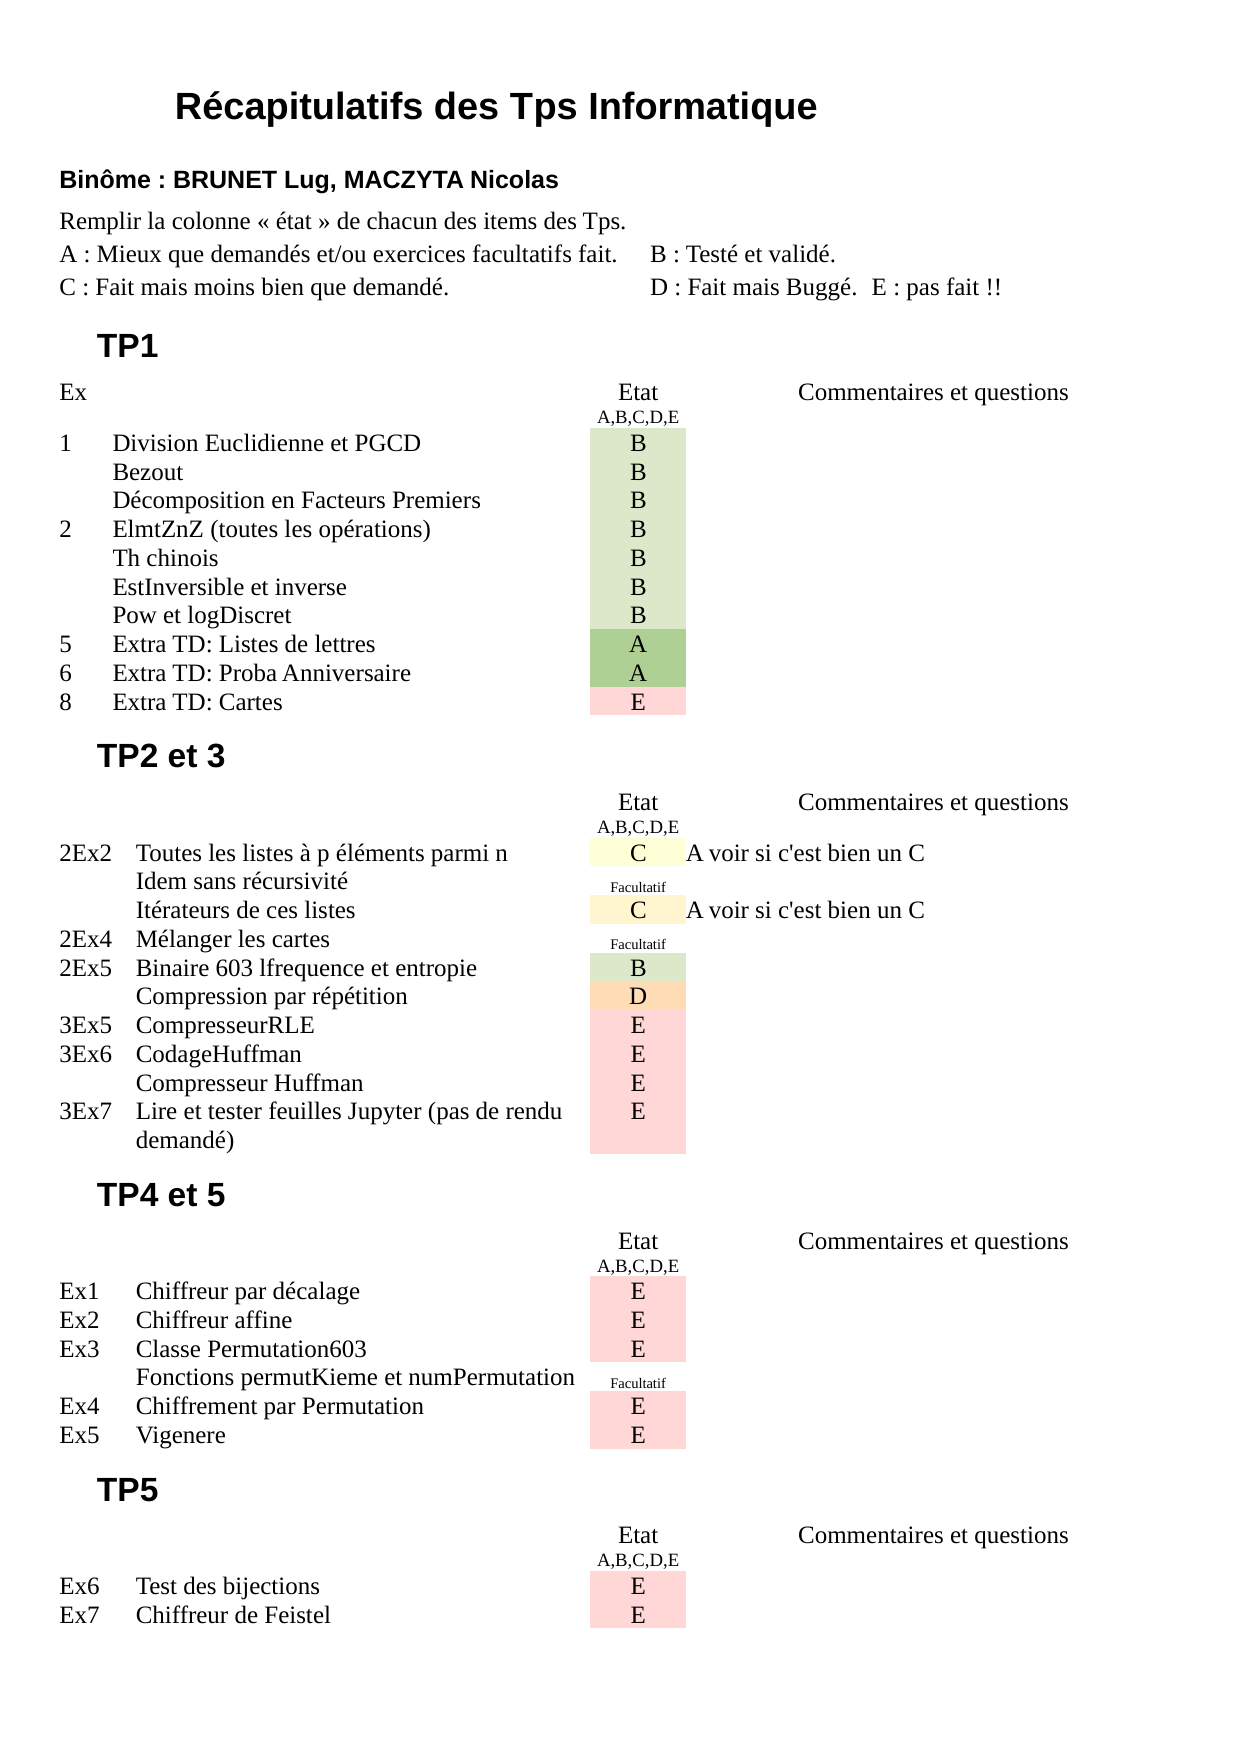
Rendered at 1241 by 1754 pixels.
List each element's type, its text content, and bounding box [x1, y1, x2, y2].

table_cell E [590, 1039, 686, 1068]
table_cell C [590, 838, 686, 866]
table_cell [686, 1600, 1181, 1628]
table_cell B [590, 428, 686, 457]
table_header Ex [59, 378, 112, 428]
table_cell [686, 1391, 1181, 1420]
table_cell Pow et logDiscret [112, 600, 590, 629]
table_cell B [590, 485, 686, 514]
table_header [112, 378, 590, 428]
table_cell [686, 687, 1181, 715]
table_cell [686, 1420, 1181, 1449]
table_cell 5 [59, 629, 112, 658]
table_cell Binaire 603 lfrequence et entropie [136, 953, 590, 981]
table_cell E [590, 1096, 686, 1154]
table_cell 2 [59, 514, 112, 543]
table_cell 2Ex5 [59, 953, 136, 981]
table_cell Chiffreur affine [136, 1305, 590, 1334]
subtitle TP4 et 5 [97, 1175, 1181, 1213]
table_cell 3Ex6 [59, 1039, 136, 1068]
table_cell 1 [59, 428, 112, 457]
table_cell E [590, 1305, 686, 1334]
table_header [136, 787, 590, 838]
table_cell Compresseur Huffman [136, 1068, 590, 1096]
table_cell 2Ex4 [59, 924, 136, 953]
text C : Fait mais moins bien que demandé. D : Fait mais Buggé. E : pas fait !! [59, 272, 1181, 301]
table_cell Ex2 [59, 1305, 136, 1334]
table_cell Itérateurs de ces listes [136, 895, 590, 924]
table_cell E [590, 1068, 686, 1096]
table_header Etat A,B,C,D,E [590, 787, 686, 838]
table_cell [686, 866, 1181, 895]
table_header Etat A,B,C,D,E [590, 1521, 686, 1571]
table_cell ElmtZnZ (toutes les opérations) [112, 514, 590, 543]
table_cell [686, 1096, 1181, 1154]
subtitle TP5 [97, 1469, 1181, 1508]
table_cell 2Ex2 [59, 838, 136, 866]
table_cell [686, 600, 1181, 629]
table_cell Décomposition en Facteurs Premiers [112, 485, 590, 514]
table_cell Test des bijections [136, 1571, 590, 1600]
table_cell Fonctions permutKieme et numPermutation [136, 1363, 590, 1391]
table_cell B [590, 514, 686, 543]
table_cell Mélanger les cartes [136, 924, 590, 953]
table_cell [59, 1363, 136, 1391]
table_cell B [590, 572, 686, 600]
table_header Commentaires et questions [686, 1521, 1181, 1571]
table_cell EstInversible et inverse [112, 572, 590, 600]
table_cell [686, 543, 1181, 572]
table_cell Chiffreur de Feistel [136, 1600, 590, 1628]
table_cell Facultatif [590, 1363, 686, 1391]
table_cell [59, 981, 136, 1010]
table_cell A voir si c'est bien un C [686, 838, 1181, 866]
table_cell 3Ex7 [59, 1096, 136, 1154]
table_cell Ex5 [59, 1420, 136, 1449]
table_cell D [590, 981, 686, 1010]
table_cell Chiffrement par Permutation [136, 1391, 590, 1420]
table_cell [59, 457, 112, 485]
table_cell A [590, 658, 686, 687]
table_header Etat A,B,C,D,E [590, 378, 686, 428]
subtitle TP2 et 3 [97, 736, 1181, 775]
table_cell 8 [59, 687, 112, 715]
table_cell [686, 1039, 1181, 1068]
table_cell CodageHuffman [136, 1039, 590, 1068]
table_cell B [590, 600, 686, 629]
table_cell Idem sans récursivité [136, 866, 590, 895]
table_cell Extra TD: Cartes [112, 687, 590, 715]
table_cell [686, 953, 1181, 981]
subtitle Binôme : BRUNET Lug, MACZYTA Nicolas [59, 165, 1181, 194]
table_cell Vigenere [136, 1420, 590, 1449]
table_cell [59, 866, 136, 895]
table_cell Facultatif [590, 866, 686, 895]
table_cell B [590, 543, 686, 572]
table_cell [686, 485, 1181, 514]
table_cell [59, 543, 112, 572]
subtitle TP1 [97, 326, 1181, 365]
table_cell E [590, 1391, 686, 1420]
table_cell E [590, 1571, 686, 1600]
table_cell [59, 895, 136, 924]
table_header [136, 1226, 590, 1276]
table_cell [686, 924, 1181, 953]
table_cell Compression par répétition [136, 981, 590, 1010]
table_header [59, 1521, 136, 1571]
table_cell [59, 572, 112, 600]
table_cell Th chinois [112, 543, 590, 572]
table_cell B [590, 457, 686, 485]
table_cell [686, 629, 1181, 658]
table_cell E [590, 1010, 686, 1039]
table_header Commentaires et questions [686, 378, 1181, 428]
table_cell Ex6 [59, 1571, 136, 1600]
table_cell Bezout [112, 457, 590, 485]
table_cell [686, 981, 1181, 1010]
table_cell [686, 457, 1181, 485]
table_cell A voir si c'est bien un C [686, 895, 1181, 924]
table_header [59, 1226, 136, 1276]
table_cell B [590, 953, 686, 981]
table_cell Facultatif [590, 924, 686, 953]
table_cell Classe Permutation603 [136, 1334, 590, 1362]
table_cell Ex3 [59, 1334, 136, 1362]
table_cell Lire et tester feuilles Jupyter (pas de rendu demandé) [136, 1096, 590, 1154]
table_cell [686, 1305, 1181, 1334]
table_cell [686, 572, 1181, 600]
table_cell [686, 1068, 1181, 1096]
table_cell [59, 485, 112, 514]
table_cell A [590, 629, 686, 658]
table_cell [59, 600, 112, 629]
table_cell [59, 1068, 136, 1096]
table_header Etat A,B,C,D,E [590, 1226, 686, 1276]
table_cell Chiffreur par décalage [136, 1276, 590, 1305]
table_cell E [590, 687, 686, 715]
subtitle Récapitulatifs des Tps Informatique [59, 84, 1181, 128]
table_cell [686, 1571, 1181, 1600]
table_cell [686, 1334, 1181, 1362]
table_header [59, 787, 136, 838]
table_cell CompresseurRLE [136, 1010, 590, 1039]
table_cell Ex7 [59, 1600, 136, 1628]
table_header [136, 1521, 590, 1571]
table_cell Toutes les listes à p éléments parmi n [136, 838, 590, 866]
table_cell [686, 1010, 1181, 1039]
table_cell Division Euclidienne et PGCD [112, 428, 590, 457]
table_header Commentaires et questions [686, 787, 1181, 838]
table_cell [686, 1276, 1181, 1305]
table_cell Extra TD: Proba Anniversaire [112, 658, 590, 687]
text A : Mieux que demandés et/ou exercices facultatifs fait. B : Testé et validé. [59, 239, 1181, 268]
table_cell E [590, 1420, 686, 1449]
table_cell [686, 1363, 1181, 1391]
table_cell E [590, 1334, 686, 1362]
table_cell E [590, 1276, 686, 1305]
table_cell [686, 514, 1181, 543]
table_cell Extra TD: Listes de lettres [112, 629, 590, 658]
table_cell 6 [59, 658, 112, 687]
table_cell [686, 658, 1181, 687]
table_header Commentaires et questions [686, 1226, 1181, 1276]
table_cell C [590, 895, 686, 924]
table_cell 3Ex5 [59, 1010, 136, 1039]
table_cell Ex4 [59, 1391, 136, 1420]
text Remplir la colonne « état » de chacun des items des Tps. [59, 206, 1181, 235]
table_cell E [590, 1600, 686, 1628]
table_cell Ex1 [59, 1276, 136, 1305]
table_cell [686, 428, 1181, 457]
